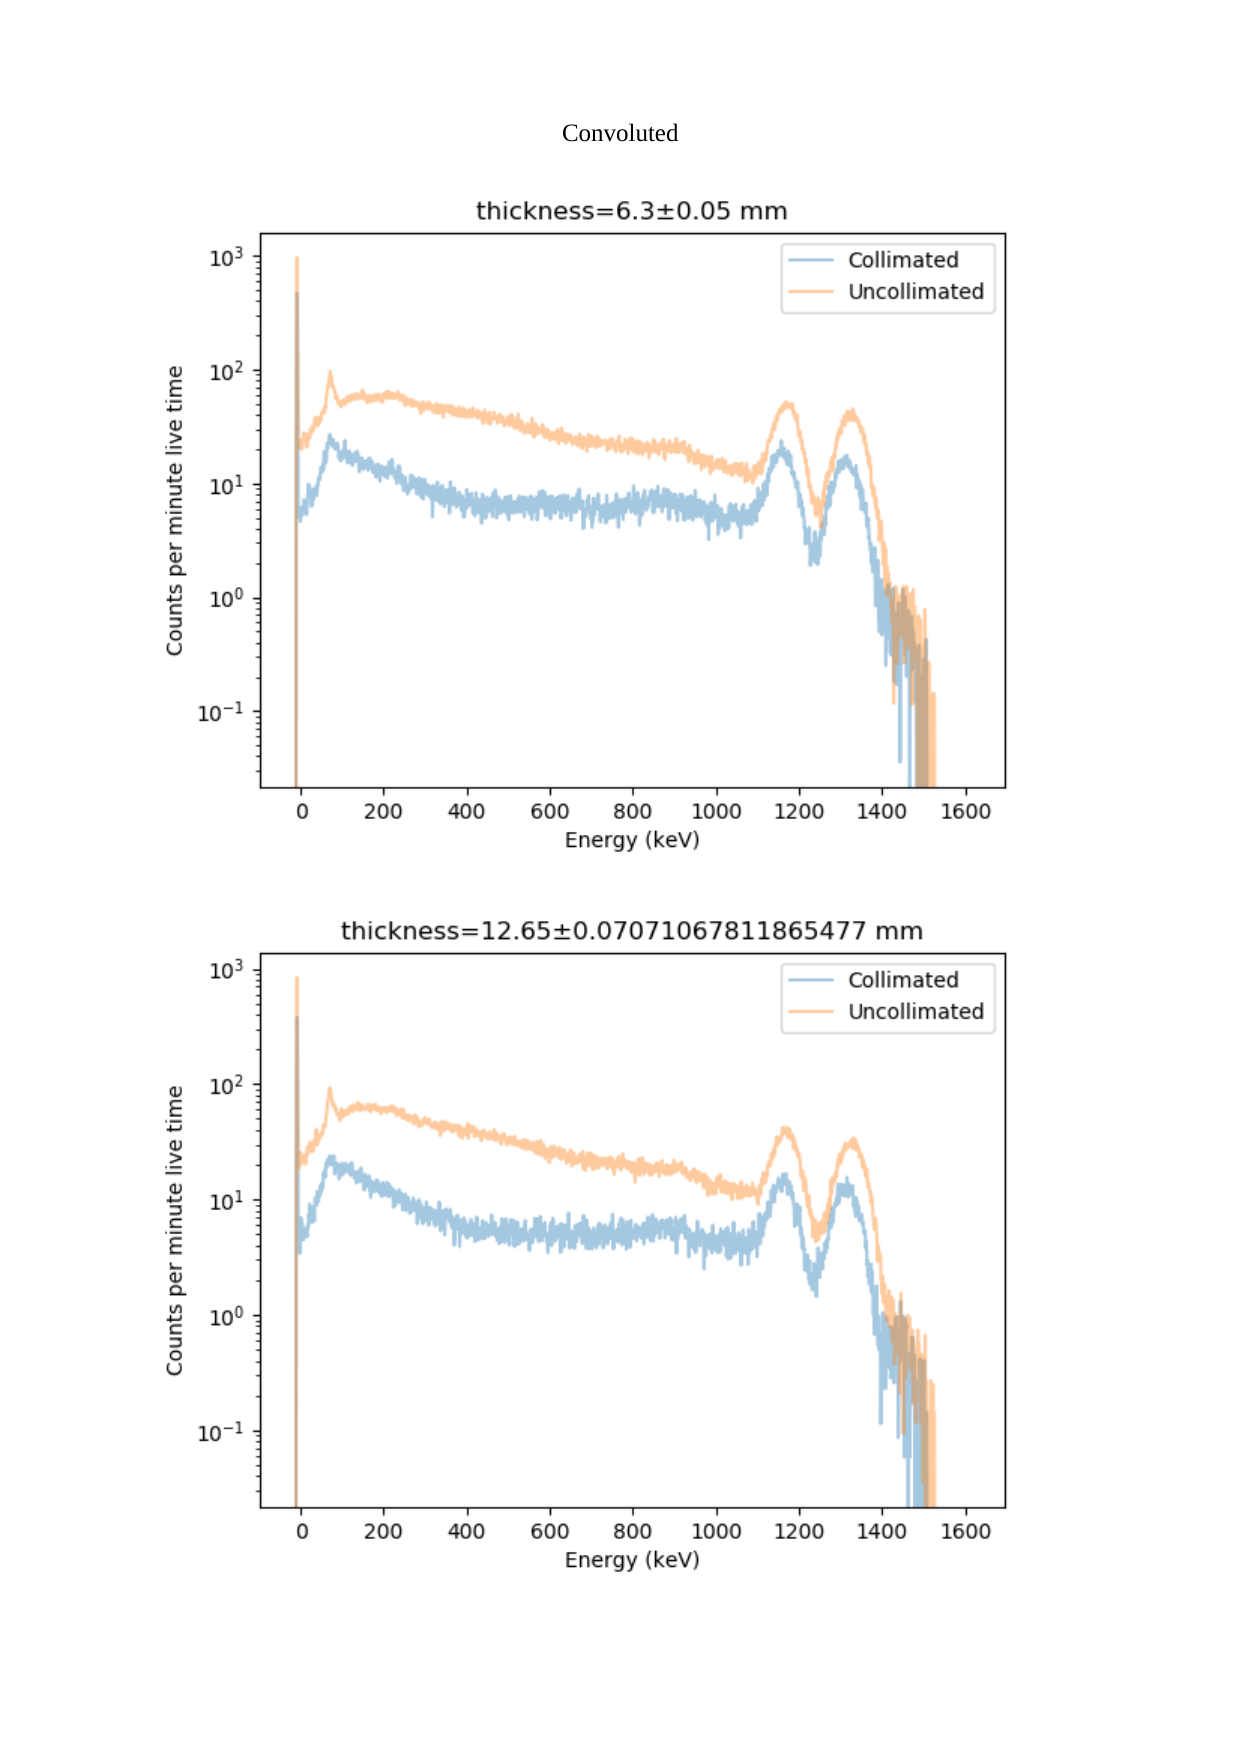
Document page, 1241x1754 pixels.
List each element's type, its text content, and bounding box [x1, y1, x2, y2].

picture [140, 146, 1100, 1587]
text Convoluted [118, 118, 1122, 147]
